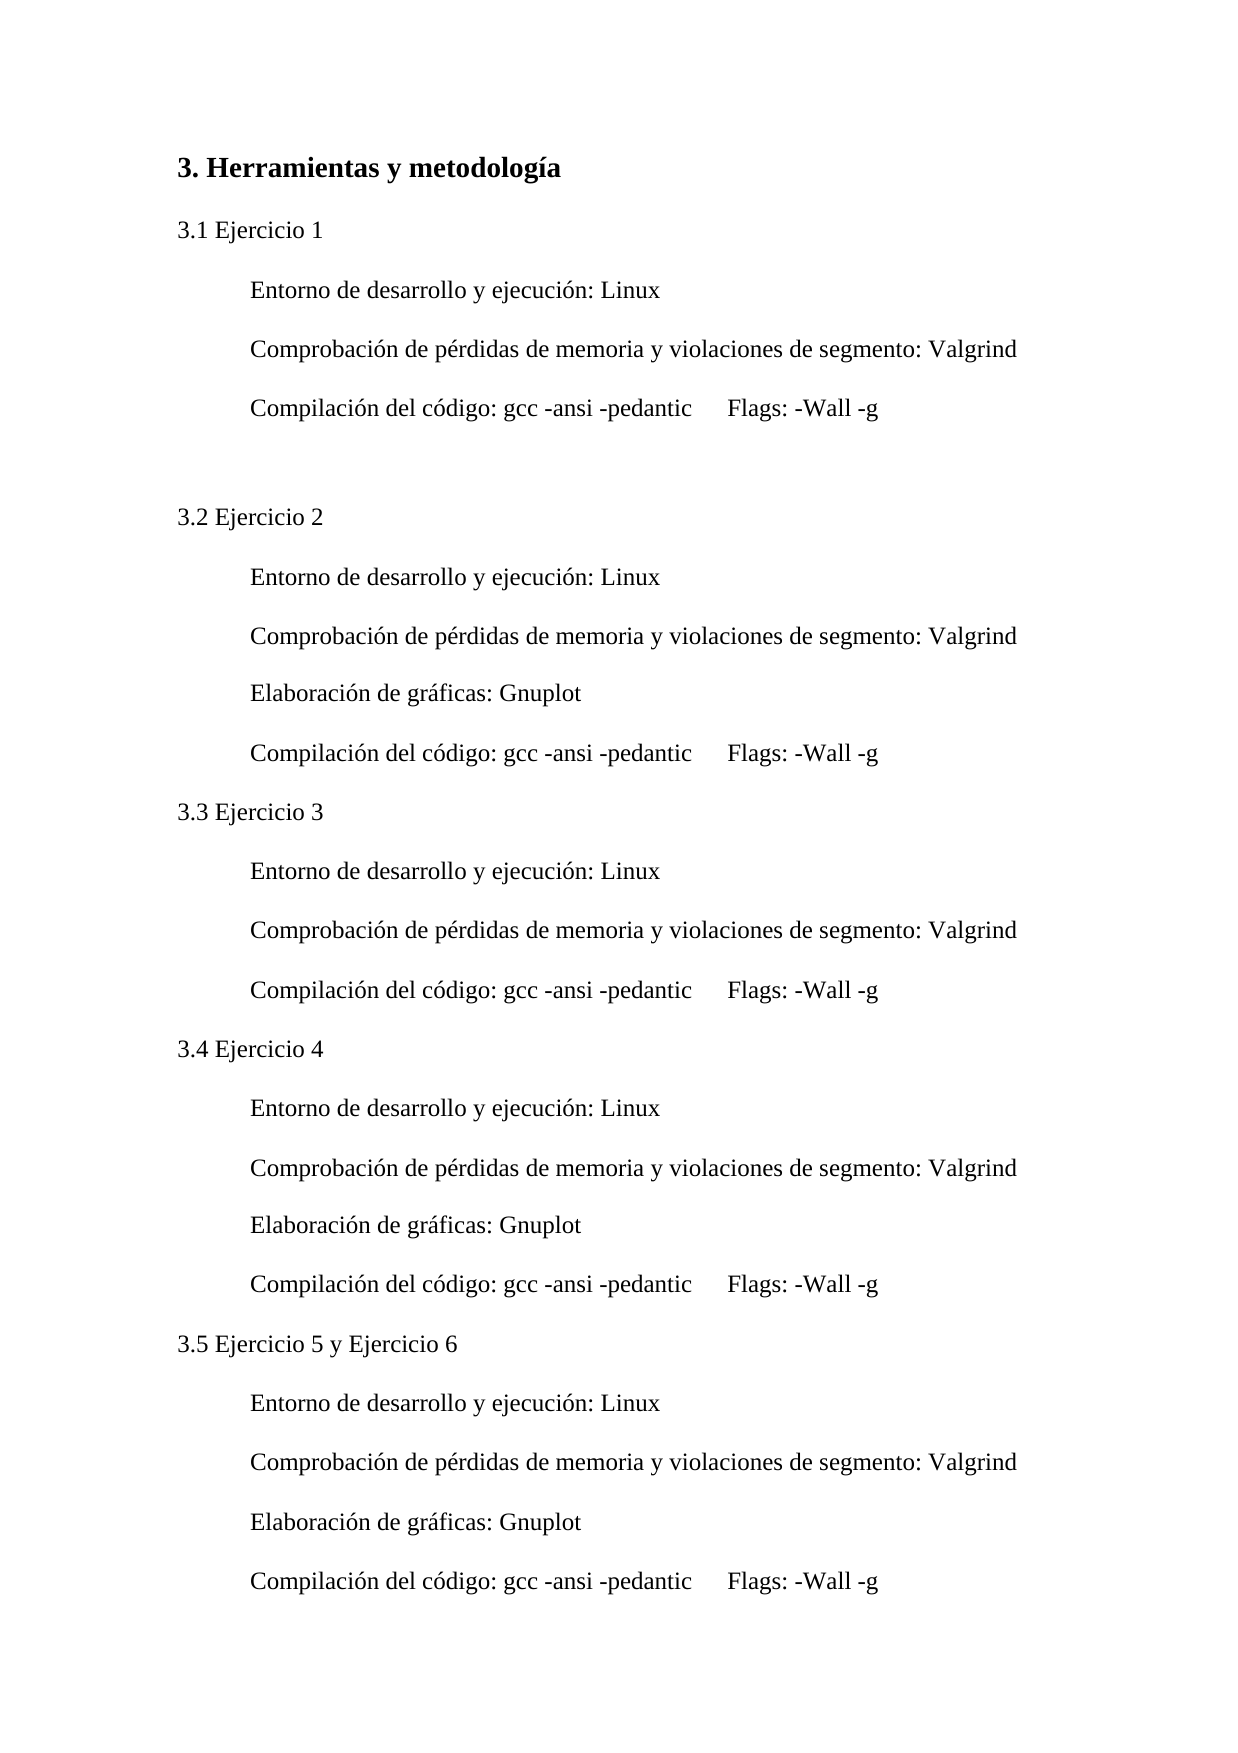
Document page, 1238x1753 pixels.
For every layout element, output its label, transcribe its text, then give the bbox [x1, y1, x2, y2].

text 3.2 Ejercicio 2 [177, 502, 1054, 531]
text Entorno de desarrollo y ejecución: Linux [250, 1388, 1054, 1417]
text 3.1 Ejercicio 1 [177, 216, 1054, 244]
text Entorno de desarrollo y ejecución: Linux [250, 856, 1054, 885]
text Compilación del código: gcc -ansi -pedantic Flags: -Wall -g [250, 738, 1054, 767]
text Entorno de desarrollo y ejecución: Linux [250, 1093, 1054, 1122]
text Elaboración de gráficas: Gnuplot [250, 678, 1054, 707]
text 3.4 Ejercicio 4 [177, 1034, 1054, 1063]
text 3. Herramientas y metodología [177, 150, 1054, 183]
text Compilación del código: gcc -ansi -pedantic Flags: -Wall -g [250, 975, 1054, 1004]
text Compilación del código: gcc -ansi -pedantic Flags: -Wall -g [250, 1566, 1054, 1594]
text Elaboración de gráficas: Gnuplot [250, 1507, 1054, 1535]
text Comprobación de pérdidas de memoria y violaciones de segmento: Valgrind [250, 1447, 1054, 1476]
text 3.5 Ejercicio 5 y Ejercicio 6 [177, 1329, 1054, 1357]
text Compilación del código: gcc -ansi -pedantic Flags: -Wall -g [250, 1269, 1054, 1298]
text Comprobación de pérdidas de memoria y violaciones de segmento: Valgrind [250, 1153, 1054, 1181]
text 3.3 Ejercicio 3 [177, 797, 1054, 826]
text Compilación del código: gcc -ansi -pedantic Flags: -Wall -g [250, 393, 1054, 422]
text Entorno de desarrollo y ejecución: Linux [250, 562, 1054, 591]
text Elaboración de gráficas: Gnuplot [250, 1210, 1054, 1239]
text Comprobación de pérdidas de memoria y violaciones de segmento: Valgrind [250, 621, 1054, 650]
text Entorno de desarrollo y ejecución: Linux [250, 275, 1054, 303]
text Comprobación de pérdidas de memoria y violaciones de segmento: Valgrind [250, 916, 1054, 944]
text Comprobación de pérdidas de memoria y violaciones de segmento: Valgrind [250, 334, 1054, 363]
